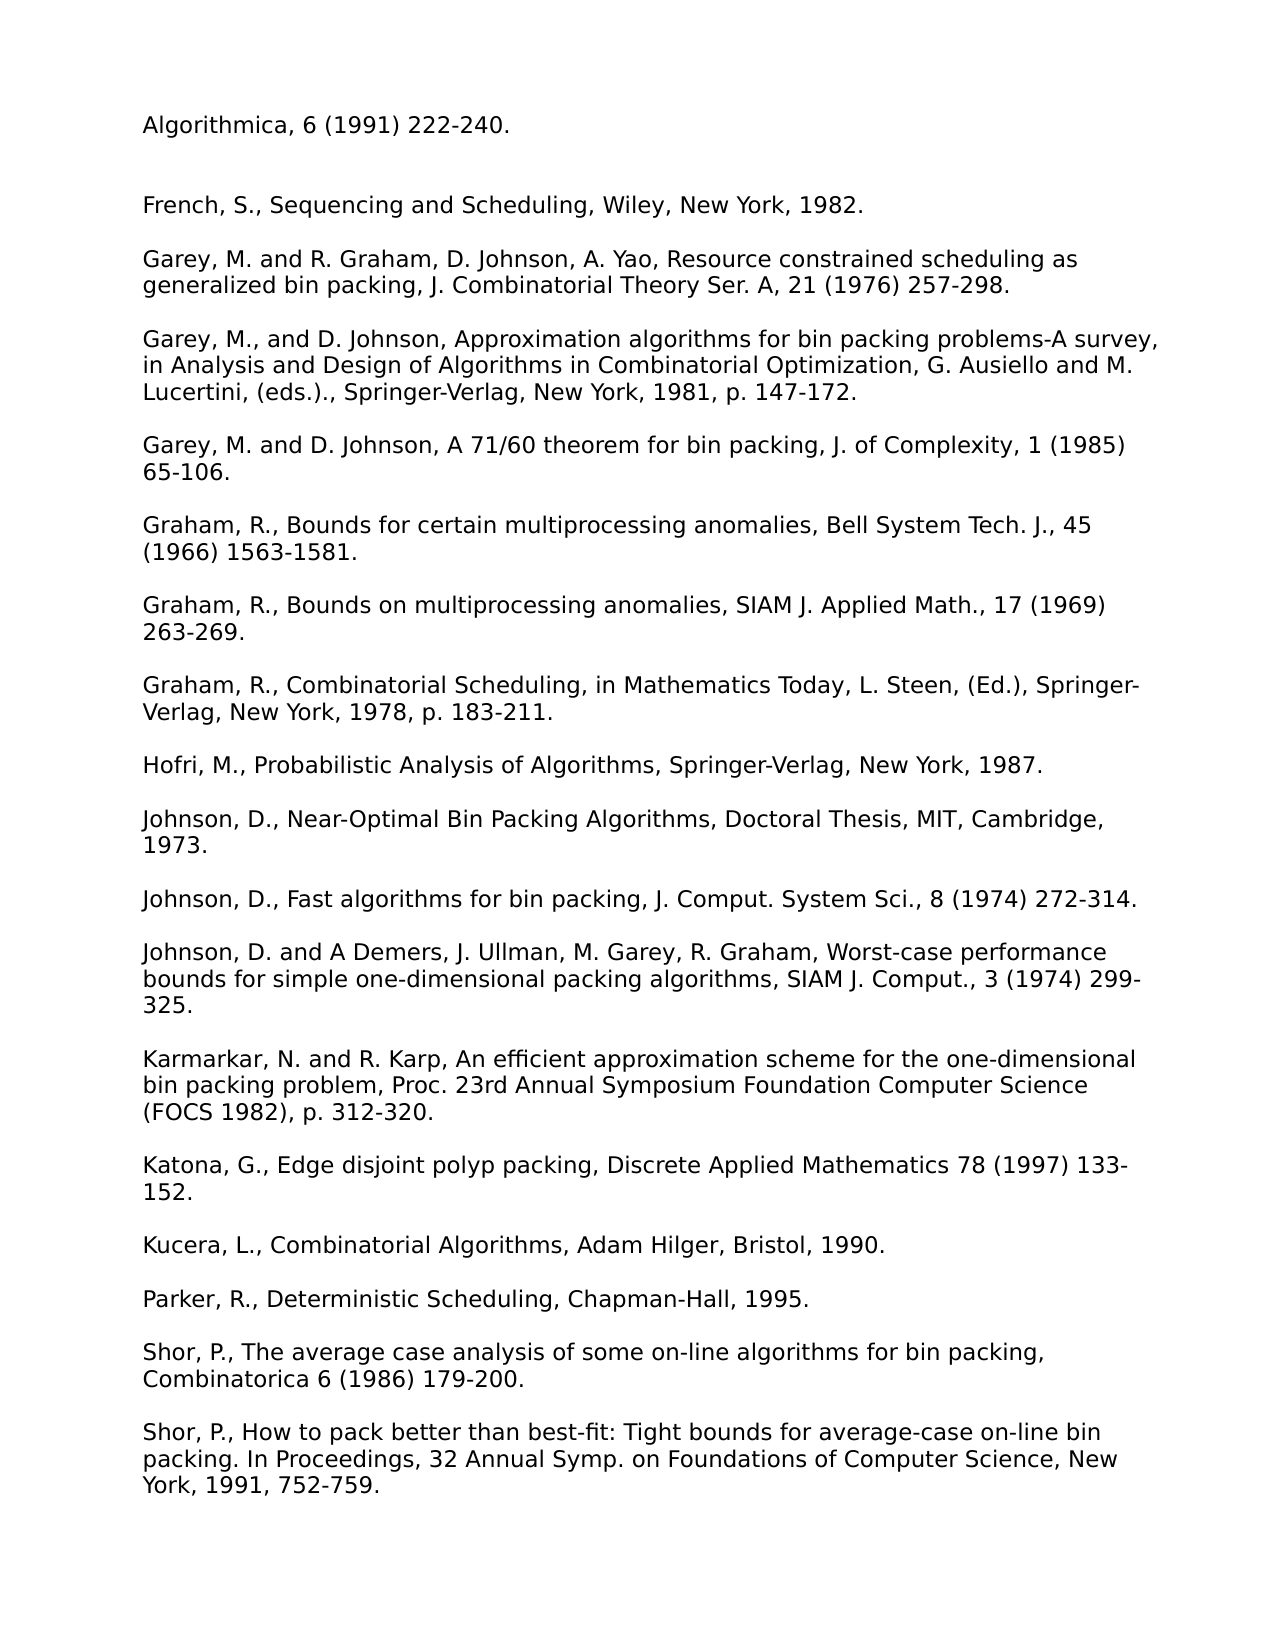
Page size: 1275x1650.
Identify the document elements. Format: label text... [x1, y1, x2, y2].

text Algorithmica, 6 (1991) 222-240. French, S., Sequencing and Scheduling, Wiley, New York, 1982. Garey, M. and R. Graham, D. Johnson, A. Yao, Resource constrained scheduling as generalized bin packing, J. Combinatorial Theory Ser. A, 21 (1976) 257-298. Garey, M., and D. Johnson, Approximation algorithms for bin packing problems-A survey, in Analysis and Design of Algorithms in Combinatorial Optimization, G. Ausiello and M. Lucertini, (eds.)., Springer-Verlag, New York, 1981, p. 147-172. Garey, M. and D. Johnson, A 71/60 theorem for bin packing, J. of Complexity, 1 (1985) 65-106. Graham, R., Bounds for certain multiprocessing anomalies, Bell System Tech. J., 45 (1966) 1563-1581. Graham, R., Bounds on multiprocessing anomalies, SIAM J. Applied Math., 17 (1969) 263-269. Graham, R., Combinatorial Scheduling, in Mathematics Today, L. Steen, (Ed.), Springer-Verlag, New York, 1978, p. 183-211. Hofri, M., Probabilistic Analysis of Algorithms, Springer-Verlag, New York, 1987. Johnson, D., Near-Optimal Bin Packing Algorithms, Doctoral Thesis, MIT, Cambridge, 1973. Johnson, D., Fast algorithms for bin packing, J. Comput. System Sci., 8 (1974) 272-314. Johnson, D. and A Demers, J. Ullman, M. Garey, R. Graham, Worst-case performance bounds for simple one-dimensional packing algorithms, SIAM J. Comput., 3 (1974) 299-325. Karmarkar, N. and R. Karp, An efficient approximation scheme for the one-dimensional bin packing problem, Proc. 23rd Annual Symposium Foundation Computer Science (FOCS 1982), p. 312-320. Katona, G., Edge disjoint polyp packing, Discrete Applied Mathematics 78 (1997) 133-152. Kucera, L., Combinatorial Algorithms, Adam Hilger, Bristol, 1990. Parker, R., Deterministic Scheduling, Chapman-Hall, 1995. Shor, P., The average case analysis of some on-line algorithms for bin packing, Combinatorica 6 (1986) 179-200. Shor, P., How to pack better than best-fit: Tight bounds for average-case on-line bin packing. In Proceedings, 32 Annual Symp. on Foundations of Computer Science, New York, 1991, 752-759. [142, 112, 1162, 1526]
